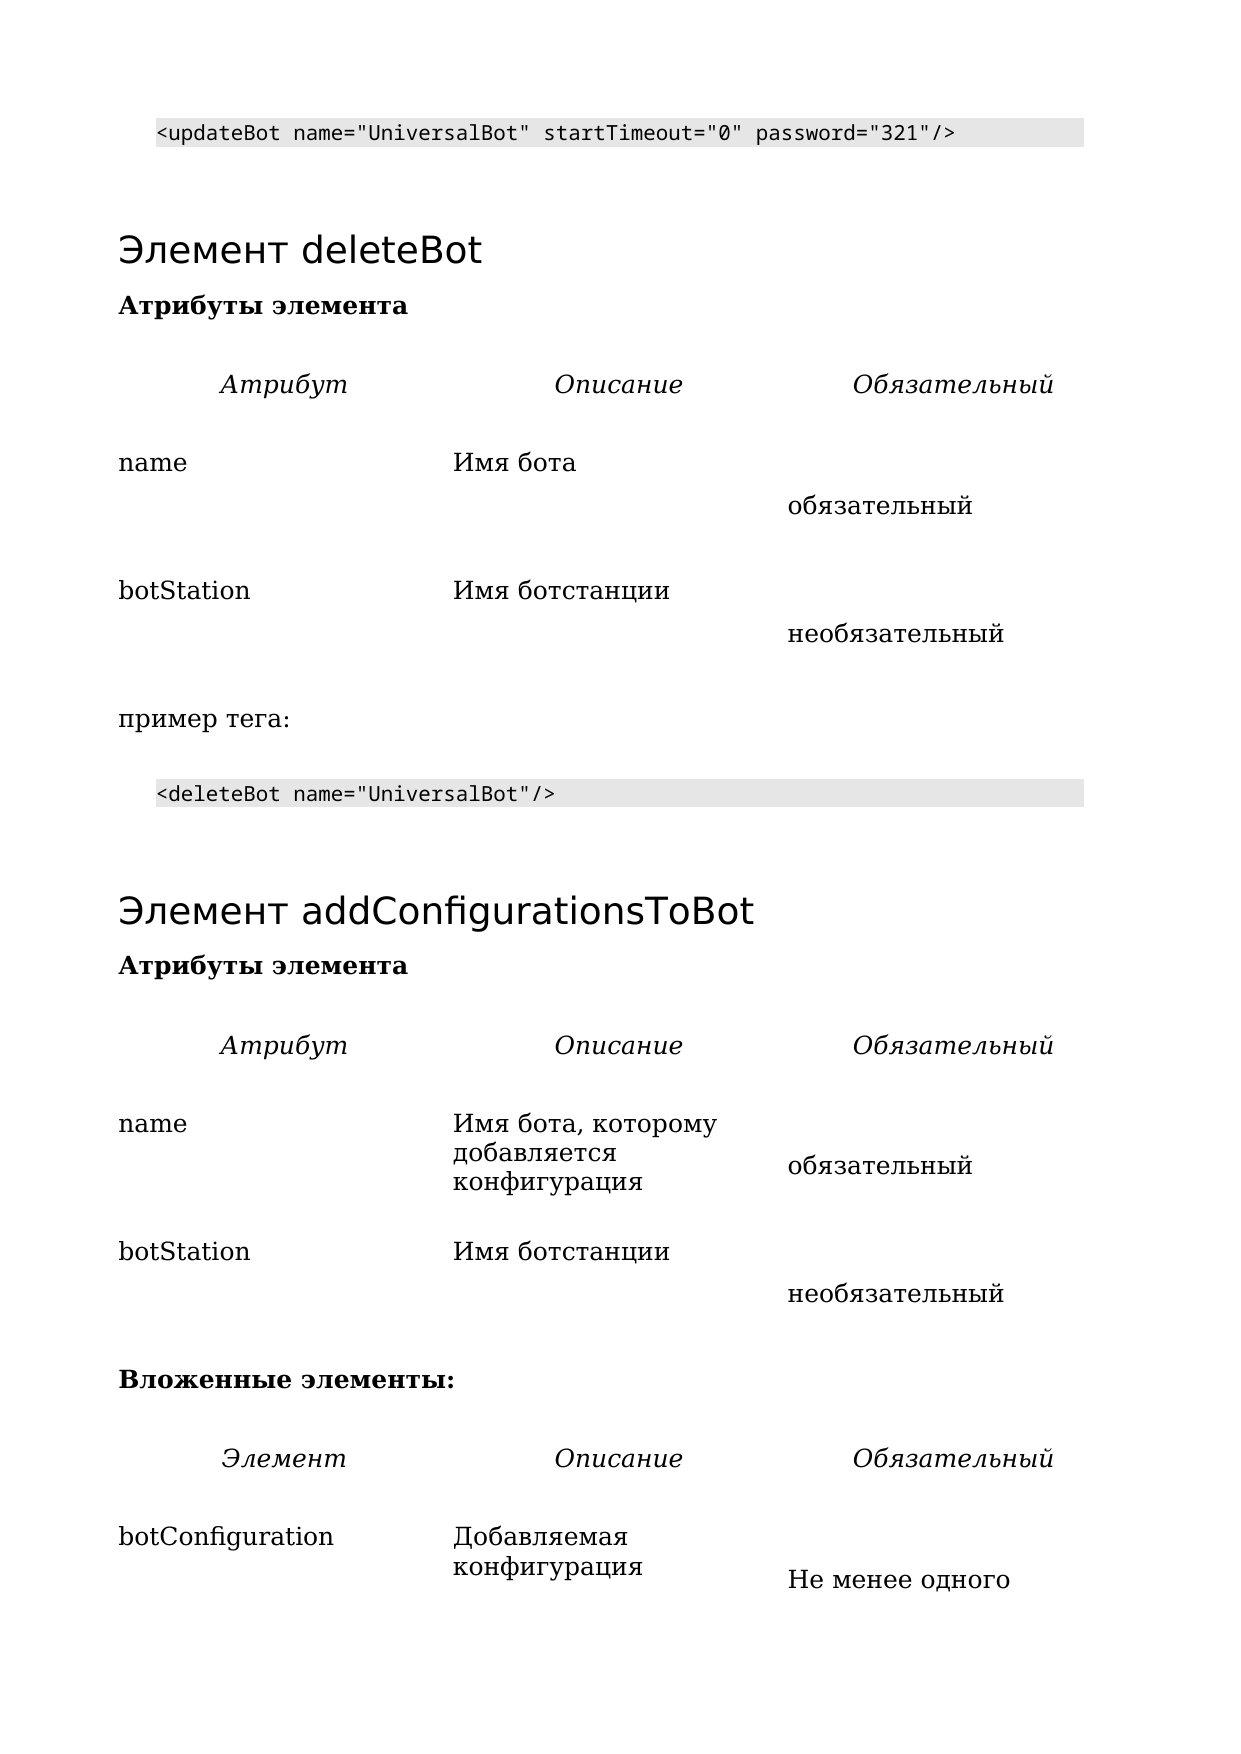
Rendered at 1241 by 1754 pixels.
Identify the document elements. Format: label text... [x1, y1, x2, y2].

table_header Вложенные элементы: [118, 1359, 1122, 1402]
text <updateBot name="UniversalBot" startTimeout="0" password="321"/> [156, 118, 1084, 147]
table_header Обязательный [788, 1402, 1122, 1516]
table_cell botConfiguration [118, 1516, 453, 1602]
table_header Описание [453, 1402, 787, 1516]
subtitle Элемент deleteBot [118, 229, 1122, 273]
table_cell Имя ботстанции [453, 570, 787, 698]
table_cell botStation [118, 570, 453, 698]
table_header Обязательный [788, 328, 1122, 442]
table_header Атрибут [118, 988, 453, 1103]
table_cell Добавляемая конфигурация [453, 1516, 787, 1602]
table_header Атрибуты элемента [118, 945, 1122, 988]
table_header Описание [453, 328, 787, 442]
table_cell Имя ботстанции [453, 1231, 787, 1359]
table_cell Не менее одного [788, 1516, 1122, 1602]
table_header Атрибуты элемента [118, 285, 1122, 328]
table_header Обязательный [788, 988, 1122, 1103]
table_cell Имя бота [453, 442, 787, 570]
table_header Элемент [118, 1402, 453, 1516]
table_cell botStation [118, 1231, 453, 1359]
table_cell обязательный [788, 442, 1122, 570]
table_cell name [118, 442, 453, 570]
table_cell необязательный [788, 1231, 1122, 1359]
table_cell Имя бота, которому добавляется конфигурация [453, 1103, 787, 1231]
text <deleteBot name="UniversalBot"/> [156, 779, 1084, 807]
table_header Описание [453, 988, 787, 1103]
table_cell name [118, 1103, 453, 1231]
subtitle Элемент addConfigurationsToBot [118, 889, 1122, 933]
table_header Атрибут [118, 328, 453, 442]
text пример тега: [118, 704, 1122, 734]
table_cell обязательный [788, 1103, 1122, 1231]
table_cell необязательный [788, 570, 1122, 698]
